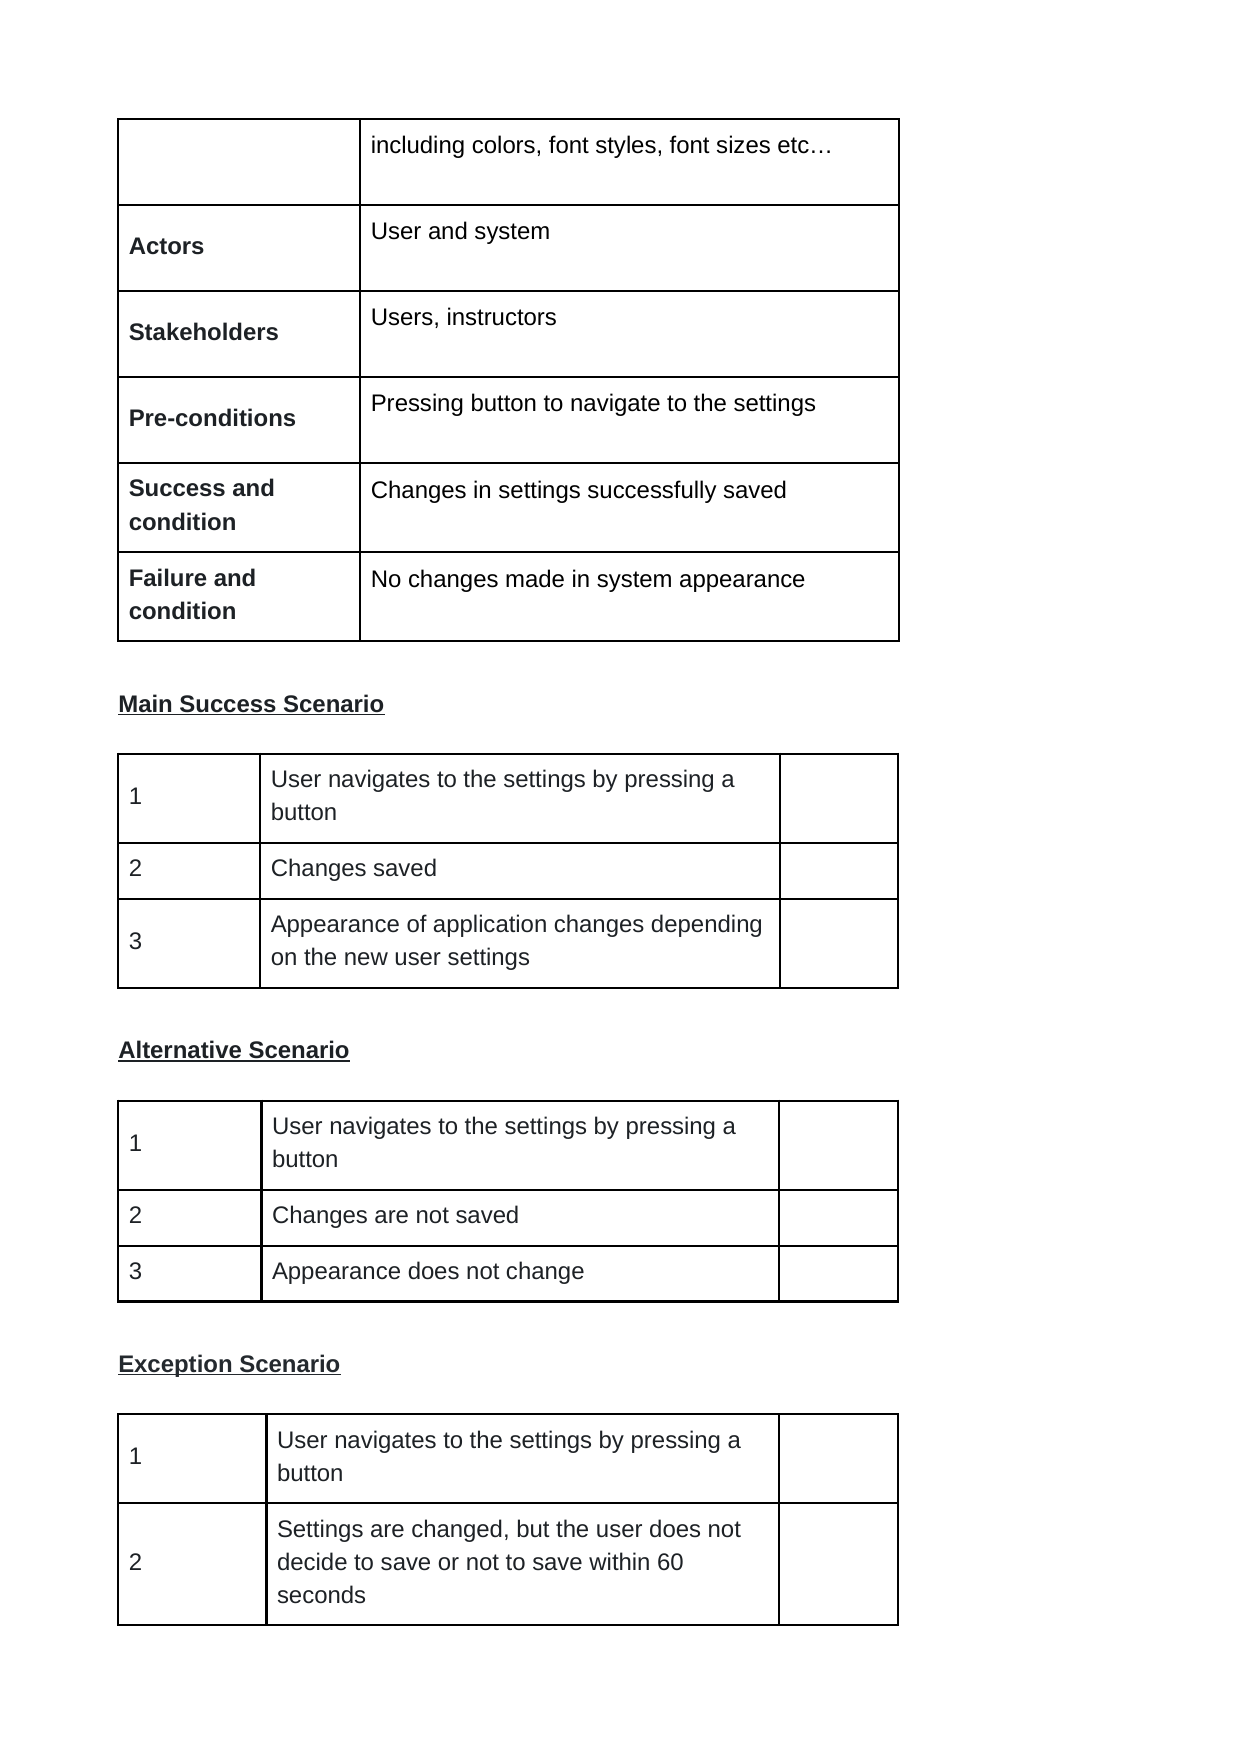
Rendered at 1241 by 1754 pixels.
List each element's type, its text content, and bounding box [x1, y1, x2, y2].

table_cell [780, 1247, 897, 1300]
table_cell 2 [119, 1191, 260, 1244]
table_cell [780, 1191, 897, 1244]
table_header [780, 1415, 897, 1502]
table_cell Pre-conditions [119, 378, 359, 462]
table_cell Changes are not saved [263, 1191, 778, 1244]
table_header User navigates to the settings by pressing a button [263, 1102, 778, 1188]
table_cell Failure and condition [119, 553, 359, 640]
table_header User navigates to the settings by pressing a button [268, 1415, 778, 1502]
table_cell Settings are changed, but the user does not decide to save or not to save within 60 seconds [268, 1504, 778, 1624]
table_cell Appearance of application changes depending on the new user settings [261, 900, 779, 987]
table_cell Changes in settings successfully saved [361, 464, 898, 551]
table_cell 2 [119, 844, 259, 898]
table_header 1 [119, 755, 259, 842]
table_cell 3 [119, 1247, 260, 1300]
table_cell Appearance does not change [263, 1247, 778, 1300]
table_header [780, 1102, 897, 1188]
table_header [781, 755, 897, 842]
table_header User navigates to the settings by pressing a button [261, 755, 779, 842]
table_cell including colors, font styles, font sizes etc… [361, 120, 898, 204]
table_cell 2 [119, 1504, 265, 1624]
table_cell User and system [361, 206, 898, 290]
text Alternative Scenario [118, 1036, 1122, 1064]
table_cell 3 [119, 900, 259, 987]
table_cell Actors [119, 206, 359, 290]
table_cell [119, 120, 359, 204]
table_header 1 [119, 1102, 260, 1188]
text Exception Scenario [118, 1350, 1122, 1378]
text Main Success Scenario [118, 690, 1122, 717]
table_cell [781, 844, 897, 898]
table_cell Stakeholders [119, 292, 359, 376]
table_cell No changes made in system appearance [361, 553, 898, 640]
table_cell Success and condition [119, 464, 359, 551]
table_cell [781, 900, 897, 987]
table_cell Changes saved [261, 844, 779, 898]
table_cell Users, instructors [361, 292, 898, 376]
table_cell [780, 1504, 897, 1624]
table_header 1 [119, 1415, 265, 1502]
table_cell Pressing button to navigate to the settings [361, 378, 898, 462]
